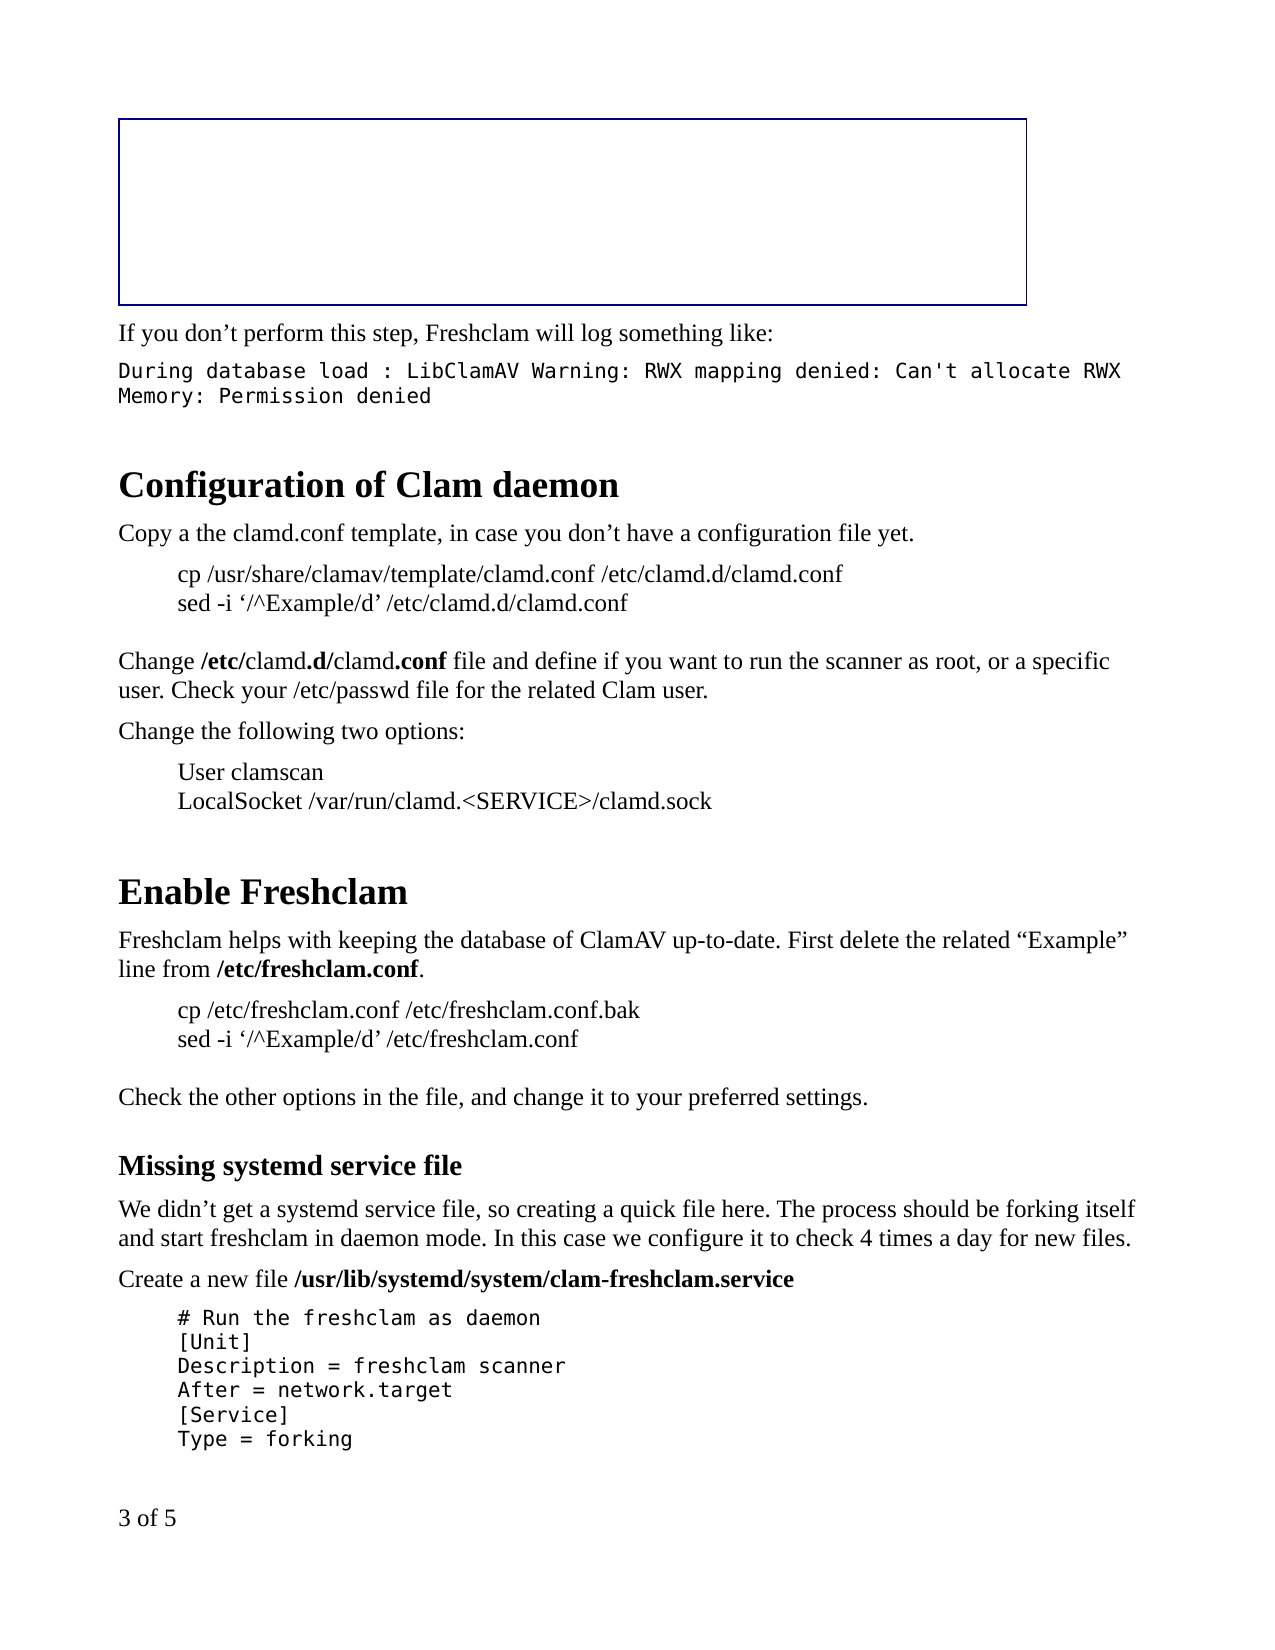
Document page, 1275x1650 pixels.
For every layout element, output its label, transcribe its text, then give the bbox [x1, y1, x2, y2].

text [Unit] [177, 1330, 1098, 1354]
text Change /etc/clamd.d/clamd.conf file and define if you want to run the scanner as root, or a specific user. Check your /etc/passwd file for the related Clam user. [118, 646, 1157, 704]
text User clamscan LocalSocket /var/run/clamd.<SERVICE>/clamd.sock [177, 757, 1098, 815]
text Freshclam helps with keeping the database of ClamAV up-to-date. First delete the related “Example” line from /etc/freshclam.conf. [118, 925, 1157, 983]
subtitle Enable Freshclam [118, 869, 1157, 913]
text [Service] [177, 1403, 1098, 1427]
text If you don’t perform this step, Freshclam will log something like: [118, 318, 1157, 347]
text Change the following two options: [118, 716, 1157, 745]
text After = network.target [177, 1378, 1098, 1403]
text Description = freshclam scanner [177, 1354, 1098, 1378]
text Check the other options in the file, and change it to your preferred settings. [118, 1082, 1157, 1111]
text During database load : LibClamAV Warning: RWX mapping denied: Can't allocate RWX Memory: Permission denied [118, 359, 1157, 408]
text We didn’t get a systemd service file, so creating a quick file here. The process should be forking itself and start freshclam in daemon mode. In this case we configure it to check 4 times a day for new files. [118, 1194, 1157, 1252]
text Copy a the clamd.conf template, in case you don’t have a configuration file yet. [118, 518, 1157, 547]
subtitle Missing systemd service file [118, 1148, 1157, 1182]
text cp /etc/freshclam.conf /etc/freshclam.conf.bak sed -i ‘/^Example/d’ /etc/freshclam.conf [177, 995, 1098, 1053]
text # Run the freshclam as daemon [177, 1306, 1098, 1330]
subtitle Configuration of Clam daemon [118, 462, 1157, 506]
text Type = forking [177, 1427, 1098, 1451]
text Create a new file /usr/lib/systemd/system/clam-freshclam.service [118, 1264, 1157, 1293]
text cp /usr/share/clamav/template/clamd.conf /etc/clamd.d/clamd.conf sed -i ‘/^Example/d’ /etc/clamd.d/clamd.conf [177, 559, 1098, 617]
